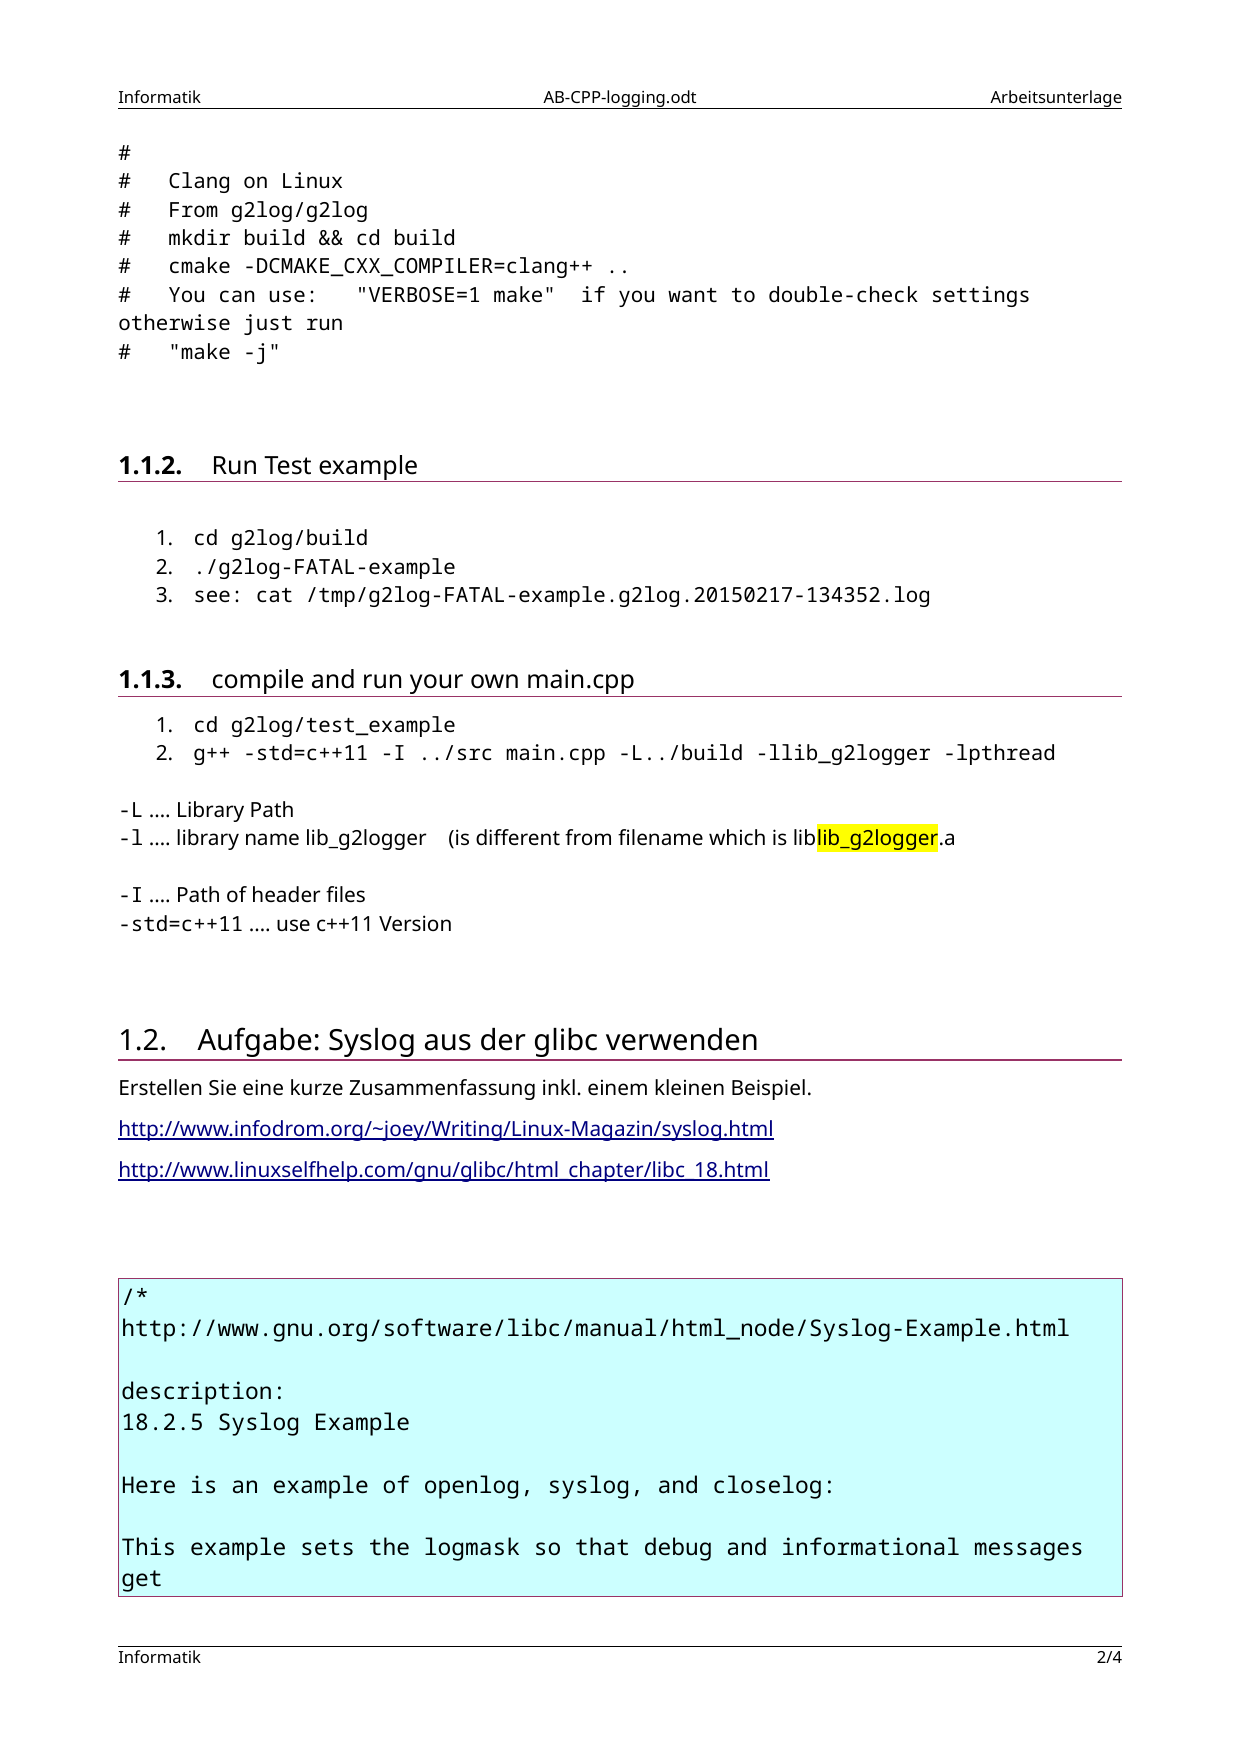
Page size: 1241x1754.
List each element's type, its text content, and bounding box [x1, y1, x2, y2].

text http://www.gnu.org/software/libc/manual/html_node/Syslog-Example.html [119, 1309, 1122, 1341]
text /* [119, 1279, 1122, 1309]
text -l …. library name lib_g2logger (is different from filename which is liblib_g2logger.a [118, 823, 1122, 852]
text http://www.infodrom.org/~joey/Writing/Linux-Magazin/syslog.html [118, 1114, 1122, 1143]
text description: [119, 1372, 1122, 1403]
text Here is an example of openlog, syslog, and closelog: [119, 1466, 1122, 1497]
text http://www.linuxselfhelp.com/gnu/glibc/html_chapter/libc_18.html [118, 1155, 1122, 1184]
text # Clang on Linux [118, 166, 1122, 195]
list cd g2log/build [156, 523, 1122, 552]
text -std=c++11 …. use c++11 Version [118, 909, 1122, 937]
list see: cat /tmp/g2log-FATAL-example.g2log.20150217-134352.log [156, 580, 1122, 609]
text 18.2.5 Syslog Example [119, 1403, 1122, 1434]
list g++ -std=c++11 -I ../src main.cpp -L../build -llib_g2logger -lpthread [156, 738, 1122, 767]
text # mkdir build && cd build [118, 223, 1122, 252]
text # You can use: "VERBOSE=1 make" if you want to double-check settings otherwise just run [118, 280, 1122, 337]
text # [118, 138, 1122, 166]
text # From g2log/g2log [118, 195, 1122, 223]
subtitle compile and run your own main.cpp [118, 662, 1122, 696]
list ./g2log-FATAL-example [156, 552, 1122, 580]
text This example sets the logmask so that debug and informational messages get [119, 1528, 1122, 1596]
text Erstellen Sie eine kurze Zusammenfassung inkl. einem kleinen Beispiel. [118, 1073, 1122, 1102]
subtitle Aufgabe: Syslog aus der glibc verwenden [118, 1019, 1122, 1059]
text # "make -j" [118, 337, 1122, 365]
subtitle Run Test example [118, 447, 1122, 481]
list cd g2log/test_example [156, 710, 1122, 738]
text -L …. Library Path [118, 795, 1122, 823]
text -I …. Path of header files [118, 880, 1122, 909]
text # cmake -DCMAKE_CXX_COMPILER=clang++ .. [118, 252, 1122, 280]
